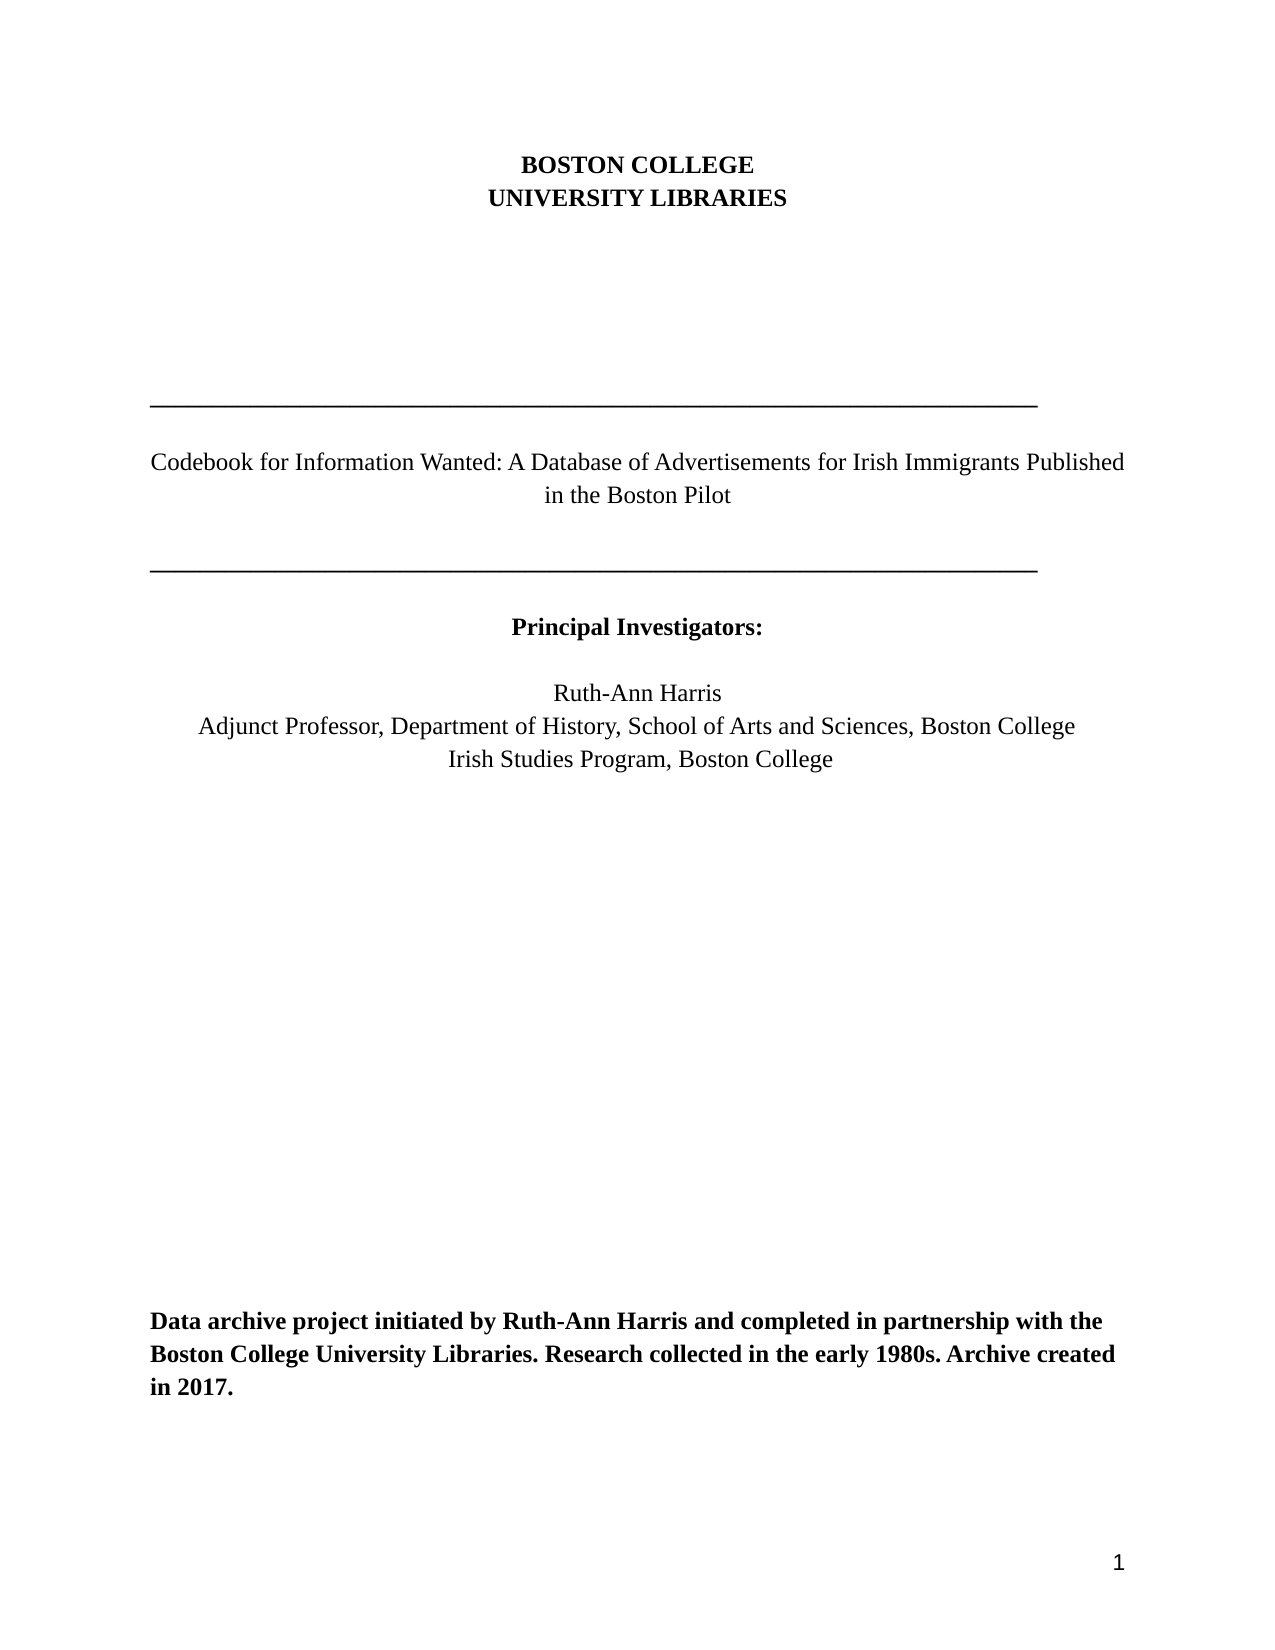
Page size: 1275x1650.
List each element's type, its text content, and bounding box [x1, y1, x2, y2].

text Codebook for Information Wanted: A Database of Advertisements for Irish Immigrants Published in the Boston Pilot [150, 447, 1125, 509]
text Ruth-Ann Harris [150, 678, 1125, 707]
text Data archive project initiated by Ruth-Ann Harris and completed in partnership with the Boston College University Libraries. Research collected in the early 1980s. Archive created in 2017. [150, 1306, 1125, 1401]
text BOSTON COLLEGE [150, 150, 1125, 179]
text UNIVERSITY LIBRARIES [150, 183, 1125, 212]
text Adjunct Professor, Department of History, School of Arts and Sciences, Boston College [150, 711, 1125, 740]
text Irish Studies Program, Boston College [150, 744, 1125, 773]
text _______________________________________________________________________ [150, 381, 1125, 410]
text _______________________________________________________________________ [150, 546, 1125, 575]
text Principal Investigators: [150, 612, 1125, 641]
